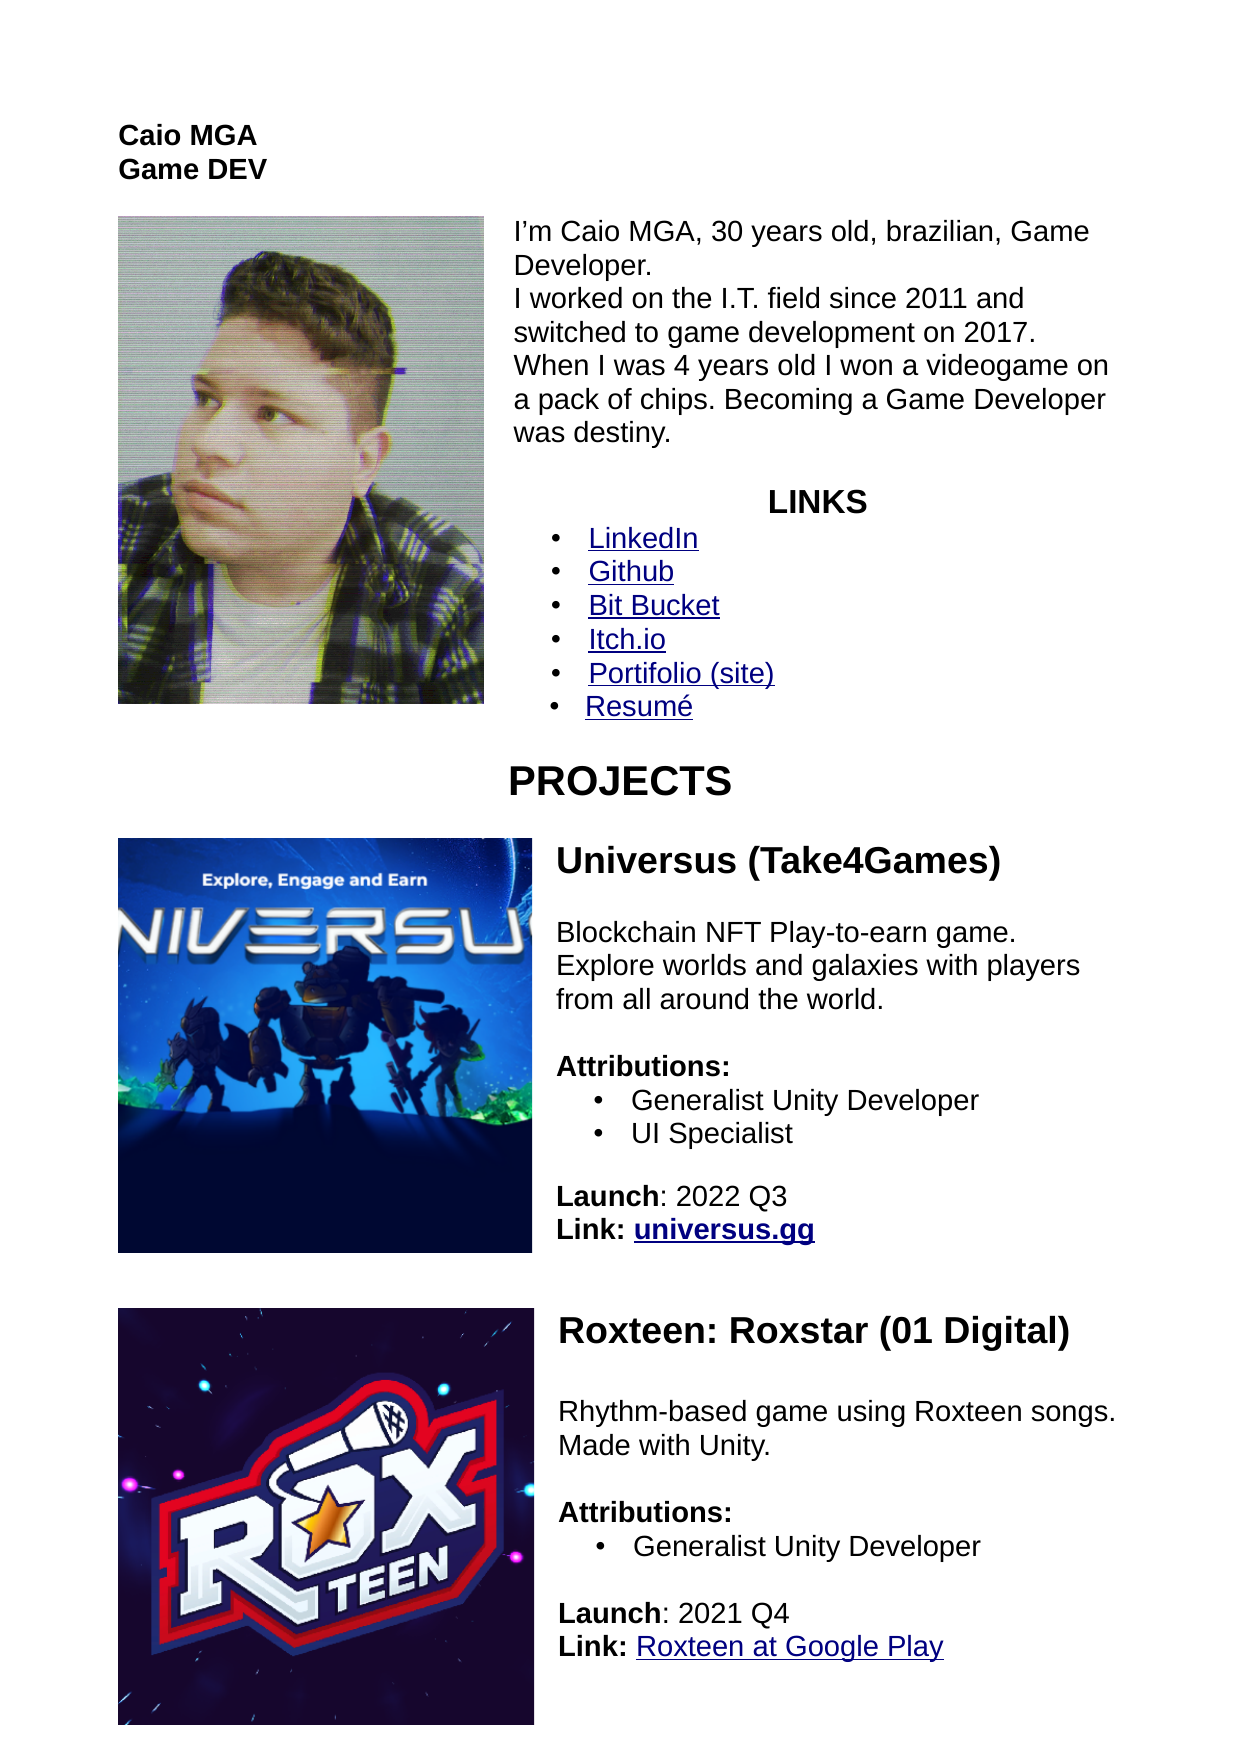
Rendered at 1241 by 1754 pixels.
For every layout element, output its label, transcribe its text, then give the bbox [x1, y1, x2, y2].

list LinkedIn [484, 521, 1122, 554]
text PROJECTS [118, 757, 1122, 805]
picture [118, 1308, 535, 1725]
picture [118, 216, 484, 704]
picture [118, 838, 533, 1253]
text Blockchain NFT Play-to-earn game. [533, 915, 1122, 948]
list Resumé [549, 689, 1122, 723]
list Portifolio (site) [484, 656, 1122, 689]
text Launch: 2021 Q4 [535, 1596, 1122, 1629]
text Link: Roxteen at Google Play [535, 1629, 1122, 1663]
text Launch: 2022 Q3 [533, 1179, 1122, 1212]
list Itch.io [484, 622, 1122, 656]
text I worked on the I.T. field since 2011 and switched to game development on 2017. [484, 281, 1122, 348]
text Rhythm-based game using Roxteen songs. Made with Unity. [535, 1394, 1122, 1462]
text LINKS [484, 482, 1122, 521]
list Generalist Unity Developer [533, 1083, 1122, 1116]
text Caio MGA [118, 118, 1122, 152]
text Attributions: [535, 1495, 1122, 1529]
text Game DEV [118, 152, 1122, 185]
list Bit Bucket [484, 588, 1122, 622]
list Github [484, 554, 1122, 588]
text Attributions: [533, 1049, 1122, 1083]
list Generalist Unity Developer [535, 1529, 1122, 1562]
text Universus (Take4Games) [533, 838, 1122, 881]
text Roxteen: Roxstar (01 Digital) [535, 1308, 1122, 1351]
text I’m Caio MGA, 30 years old, brazilian, Game Developer. [118, 214, 1122, 281]
text When I was 4 years old I won a videogame on a pack of chips. Becoming a Game Developer was destiny. [484, 348, 1122, 449]
list UI Specialist [533, 1116, 1122, 1150]
text Explore worlds and galaxies with players from all around the world. [533, 948, 1122, 1016]
text Link: universus.gg [533, 1212, 1122, 1246]
